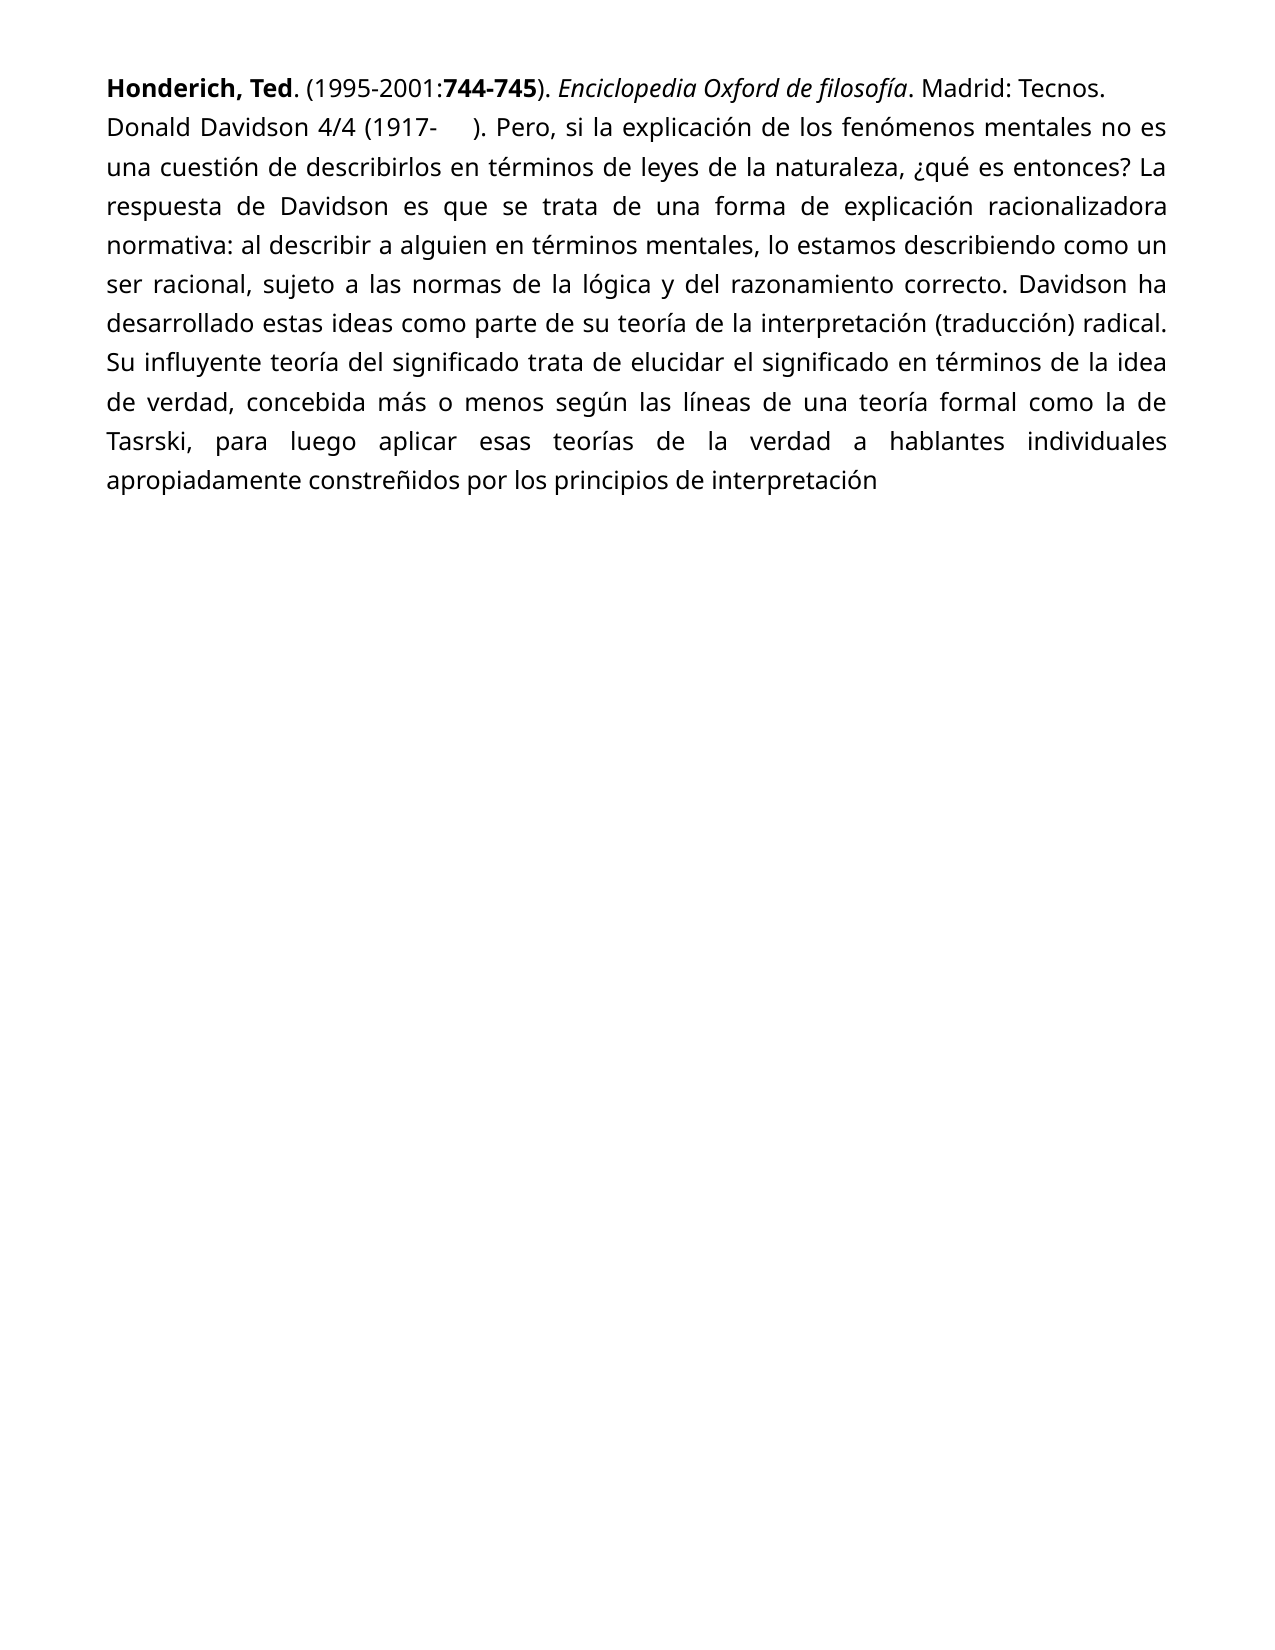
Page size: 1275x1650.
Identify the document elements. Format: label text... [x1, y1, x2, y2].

text Donald Davidson 4/4 (1917- ). Pero, si la explicación de los fenómenos mentales no es una cuestión de describirlos en términos de leyes de la naturaleza, ¿qué es entonces? La respuesta de Davidson es que se trata de una forma de explicación racionalizadora normativa: al describir a alguien en términos mentales, lo estamos describiendo como un ser racional, sujeto a las normas de la lógica y del razonamiento correcto. Davidson ha desarrollado estas ideas como parte de su teoría de la interpretación (traducción) radical. Su influyente teoría del significado trata de elucidar el significado en términos de la idea de verdad, concebida más o menos según las líneas de una teoría formal como la de Tasrski, para luego aplicar esas teorías de la verdad a hablantes individuales apropiadamente constreñidos por los principios de interpretación [106, 110, 1169, 497]
text Honderich, Ted. (1995-2001:744-745). Enciclopedia Oxford de filosofía. Madrid: Tecnos. [106, 71, 1169, 105]
